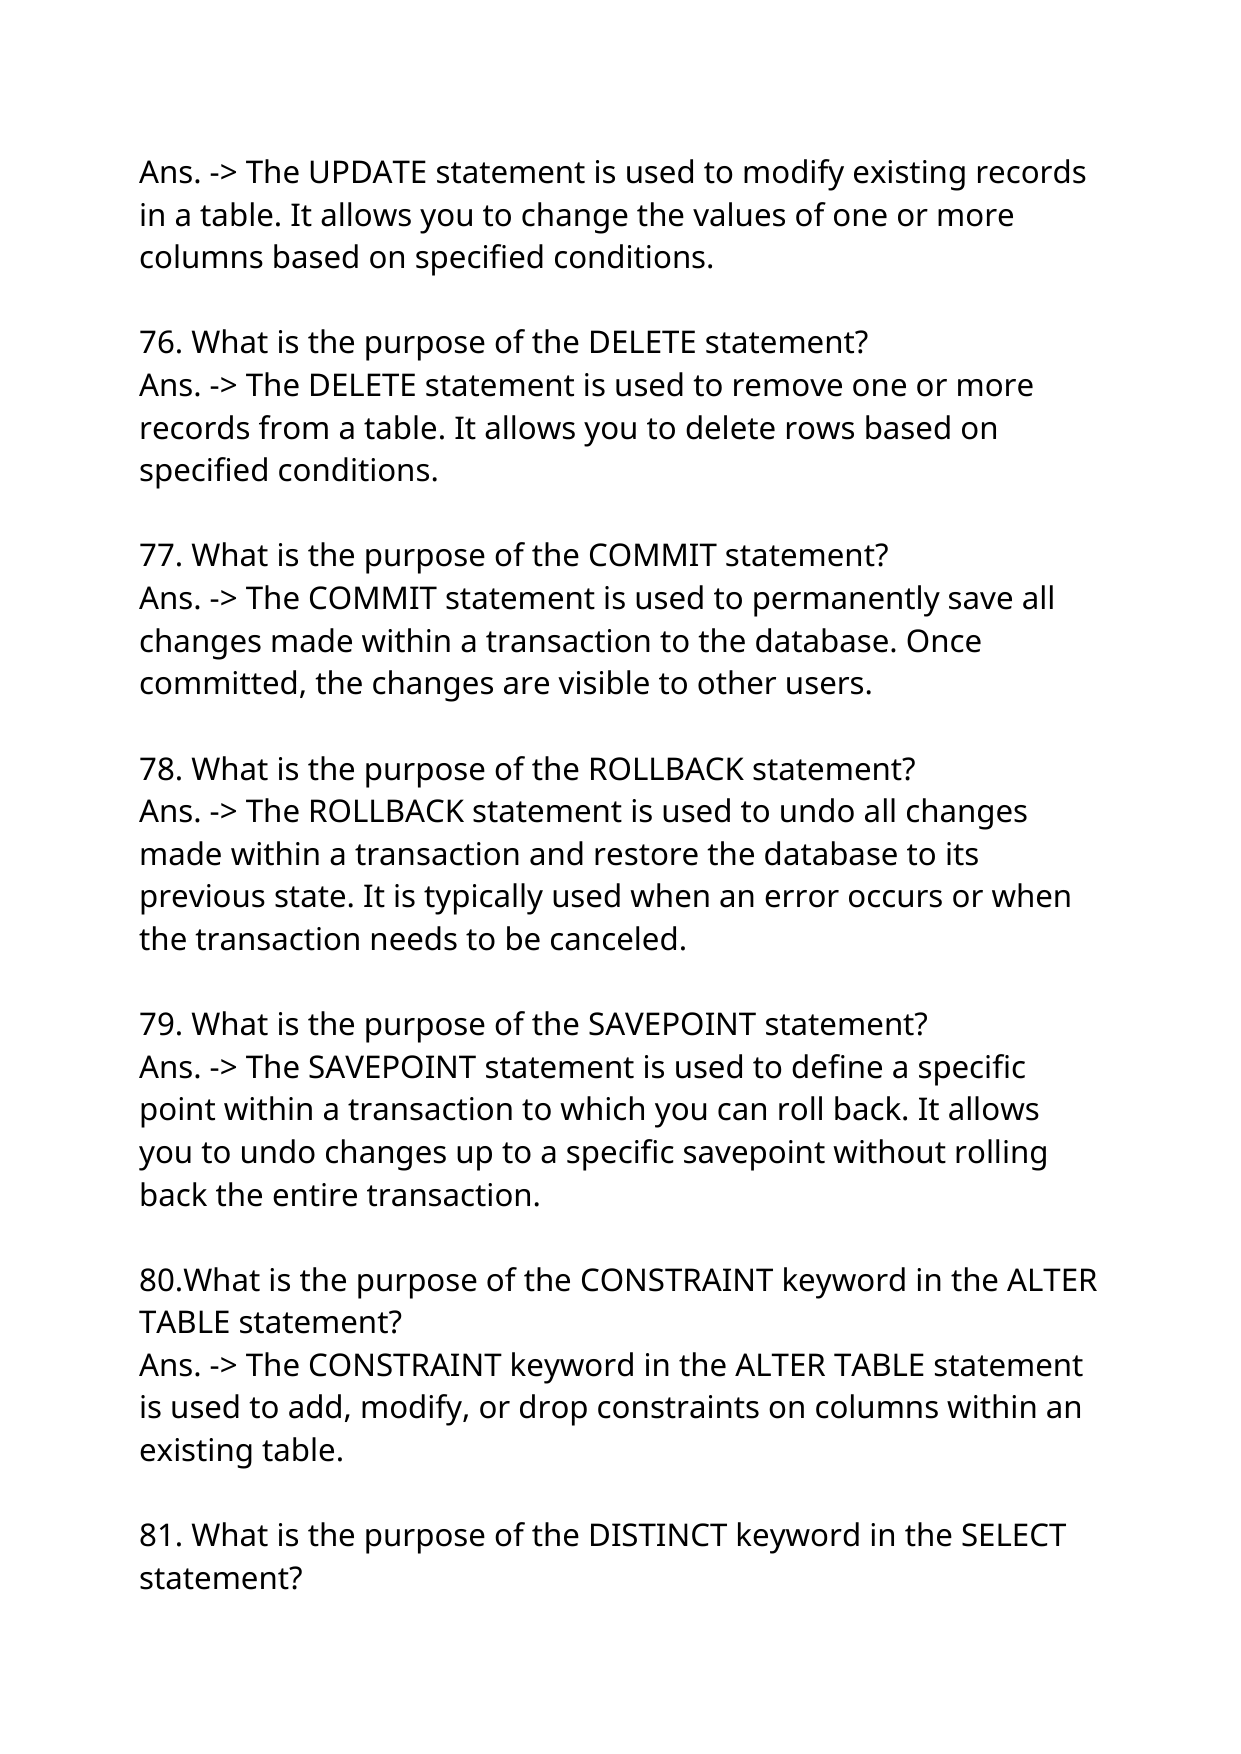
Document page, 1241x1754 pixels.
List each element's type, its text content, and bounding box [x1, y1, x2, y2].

text Ans. -> The UPDATE statement is used to modify existing records in a table. It allows you to change the values of one or more columns based on specified conditions. [139, 150, 1101, 278]
text Ans. -> The CONSTRAINT keyword in the ALTER TABLE statement is used to add, modify, or drop constraints on columns within an existing table. [139, 1343, 1101, 1471]
text 76. What is the purpose of the DELETE statement? [139, 320, 1101, 363]
text Ans. -> The ROLLBACK statement is used to undo all changes made within a transaction and restore the database to its previous state. It is typically used when an error occurs or when the transaction needs to be canceled. [139, 789, 1101, 959]
text 80.What is the purpose of the CONSTRAINT keyword in the ALTER TABLE statement? [139, 1258, 1101, 1343]
text Ans. -> The COMMIT statement is used to permanently save all changes made within a transaction to the database. Once committed, the changes are visible to other users. [139, 576, 1101, 704]
text Ans. -> The DELETE statement is used to remove one or more records from a table. It allows you to delete rows based on specified conditions. [139, 363, 1101, 491]
text 78. What is the purpose of the ROLLBACK statement? [139, 746, 1101, 789]
text 79. What is the purpose of the SAVEPOINT statement? [139, 1002, 1101, 1045]
text 77. What is the purpose of the COMMIT statement? [139, 533, 1101, 576]
text 81. What is the purpose of the DISTINCT keyword in the SELECT statement? [139, 1513, 1101, 1598]
text Ans. -> The SAVEPOINT statement is used to define a specific point within a transaction to which you can roll back. It allows you to undo changes up to a specific savepoint without rolling back the entire transaction. [139, 1045, 1101, 1215]
